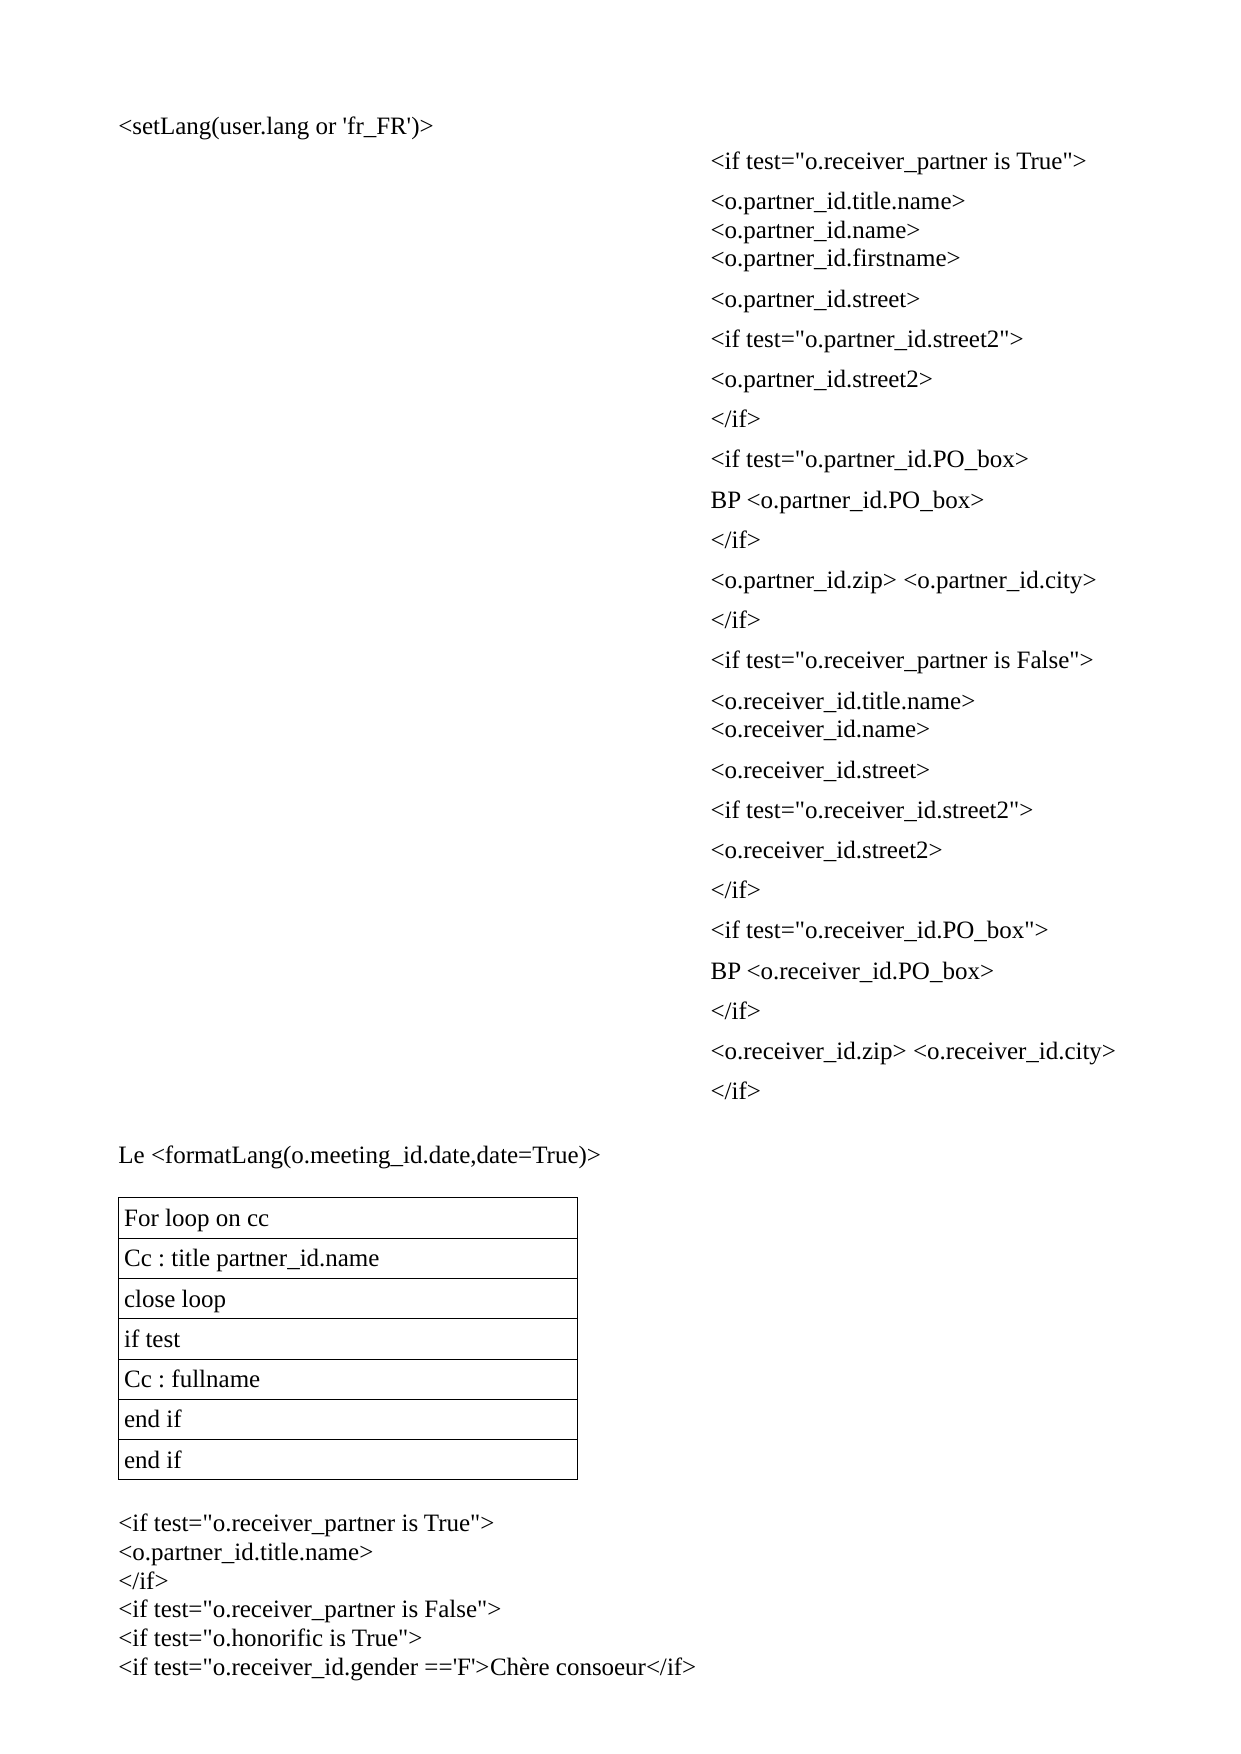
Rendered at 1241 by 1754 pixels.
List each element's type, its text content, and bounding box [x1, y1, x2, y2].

table_cell <o.partner_id.title.name> <o.partner_id.name> <o.partner_id.firstname> [705, 180, 1123, 278]
table_cell <o.partner_id.zip> <o.partner_id.city> [705, 560, 1123, 600]
table_cell BP <o.partner_id.PO_box> [705, 479, 1123, 519]
table_cell <if test="o.receiver_partner is False"> [705, 640, 1123, 680]
table_cell BP <o.receiver_id.PO_box> [705, 950, 1123, 990]
table_cell <o.partner_id.street> [705, 278, 1123, 318]
table_header For loop on cc [119, 1198, 577, 1237]
table_cell end if [119, 1400, 577, 1439]
table_cell <o.receiver_id.street> [705, 749, 1123, 789]
table_cell <if test="o.receiver_id.street2"> [705, 789, 1123, 829]
table_cell <o.receiver_id.street2> [705, 830, 1123, 870]
table_cell <o.receiver_id.title.name> <o.receiver_id.name> [705, 680, 1123, 749]
text <if test="o.receiver_partner is False"> [118, 1594, 1122, 1623]
table_header <if test="o.receiver_partner is True"> [705, 140, 1123, 180]
table_cell </if> [705, 870, 1123, 910]
text <if test="o.receiver_partner is True"> [118, 1508, 1122, 1537]
text Le <formatLang(o.meeting_id.date,date=True)> [118, 1140, 1122, 1168]
table_cell close loop [119, 1279, 577, 1318]
text </if> [118, 1566, 1122, 1594]
table_cell <if test="o.partner_id.PO_box> [705, 439, 1123, 479]
table_cell <o.receiver_id.zip> <o.receiver_id.city> [705, 1031, 1123, 1071]
table_cell Cc : title partner_id.name [119, 1239, 577, 1278]
table_cell <o.partner_id.street2> [705, 359, 1123, 399]
table_cell </if> [705, 399, 1123, 439]
table_cell <if test="o.partner_id.street2"> [705, 318, 1123, 358]
text <if test="o.honorific is True"> [118, 1623, 1122, 1652]
text <o.partner_id.title.name> [118, 1537, 1122, 1566]
table_cell </if> [705, 519, 1123, 559]
text <setLang(user.lang or 'fr_FR')> [118, 111, 1122, 140]
table_cell Cc : fullname [119, 1360, 577, 1399]
table_cell </if> [705, 990, 1123, 1031]
table_cell </if> [705, 600, 1123, 640]
table_cell end if [119, 1440, 577, 1479]
table_cell </if> [705, 1071, 1123, 1111]
table_cell if test [119, 1319, 577, 1358]
table_cell <if test="o.receiver_id.PO_box"> [705, 910, 1123, 950]
text <if test="o.receiver_id.gender =='F'>Chère consoeur</if> [118, 1652, 1122, 1681]
